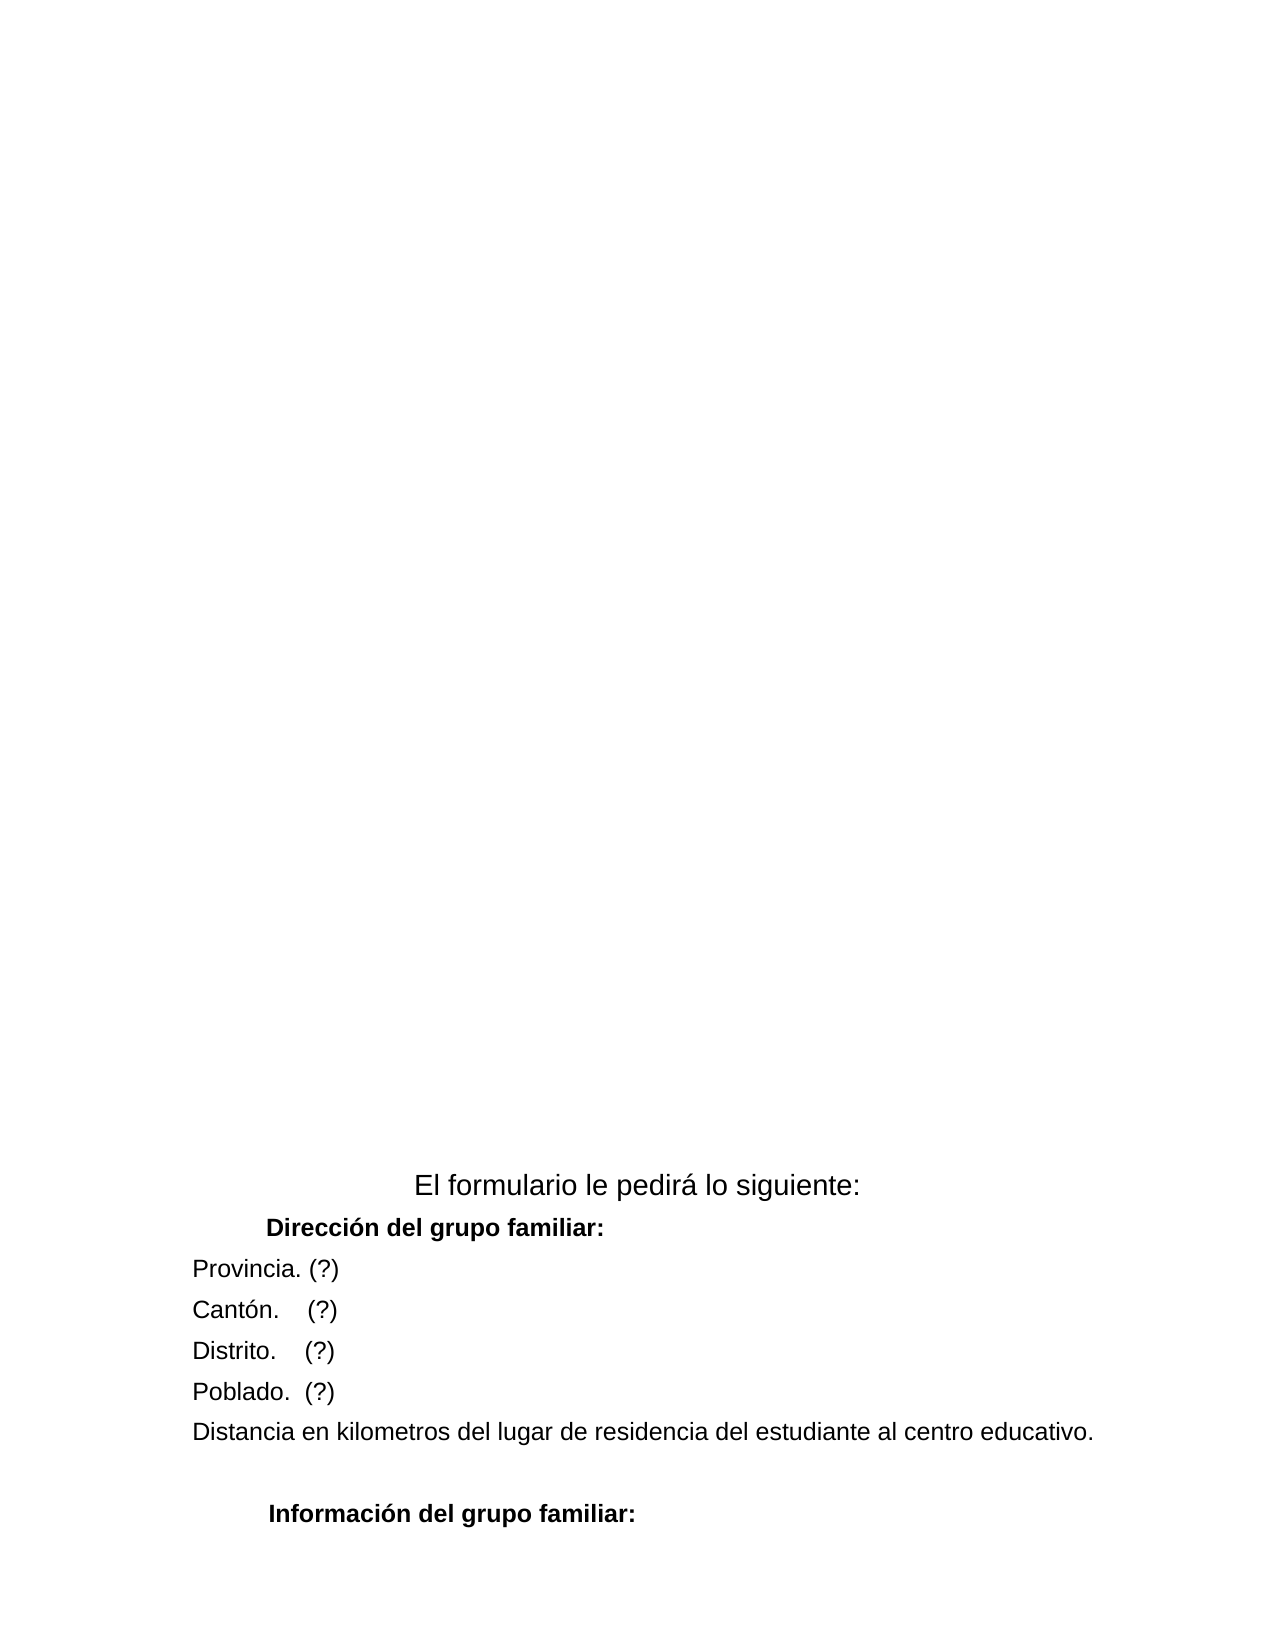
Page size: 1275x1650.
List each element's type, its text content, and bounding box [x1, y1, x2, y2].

text Distancia en kilometros del lugar de residencia del estudiante al centro educativo. [118, 1417, 1157, 1446]
text El formulario le pedirá lo siguiente: [118, 1167, 1157, 1201]
text Dirección del grupo familiar: [118, 1213, 1157, 1242]
text Cantón. (?) [118, 1295, 1157, 1323]
text Información del grupo familiar: [118, 1499, 1157, 1528]
text Poblado. (?) [118, 1376, 1157, 1405]
text Distrito. (?) [118, 1336, 1157, 1364]
text Provincia. (?) [118, 1254, 1157, 1283]
